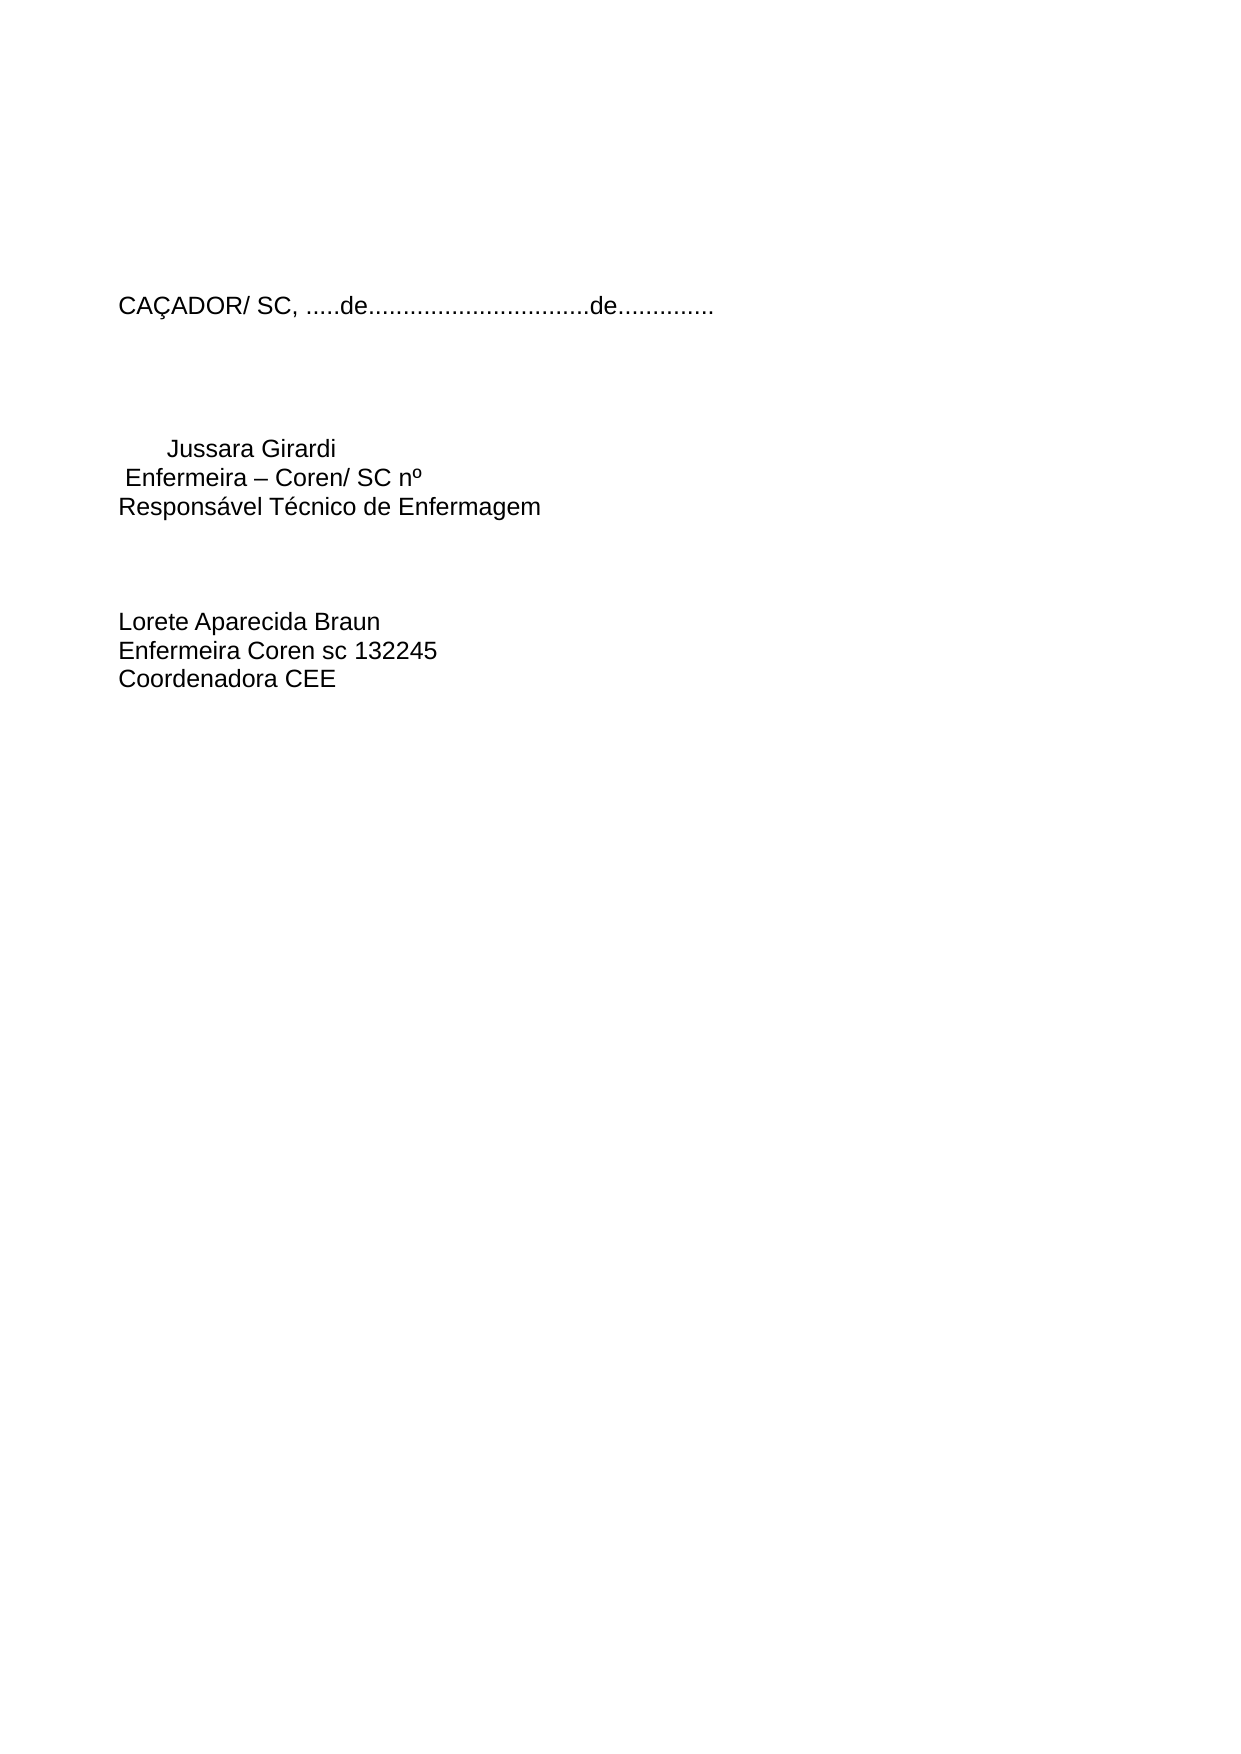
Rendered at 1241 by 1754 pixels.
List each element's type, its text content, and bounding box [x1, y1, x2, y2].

text Coordenadora CEE [118, 664, 1122, 693]
text Lorete Aparecida Braun [118, 607, 1122, 636]
text CAÇADOR/ SC, .....de................................de.............. [118, 291, 1122, 319]
text Enfermeira Coren sc 132245 [118, 636, 1122, 664]
text Jussara Girardi [118, 434, 1122, 463]
text Responsável Técnico de Enfermagem [118, 492, 1122, 521]
text Enfermeira – Coren/ SC nº [118, 463, 1122, 492]
